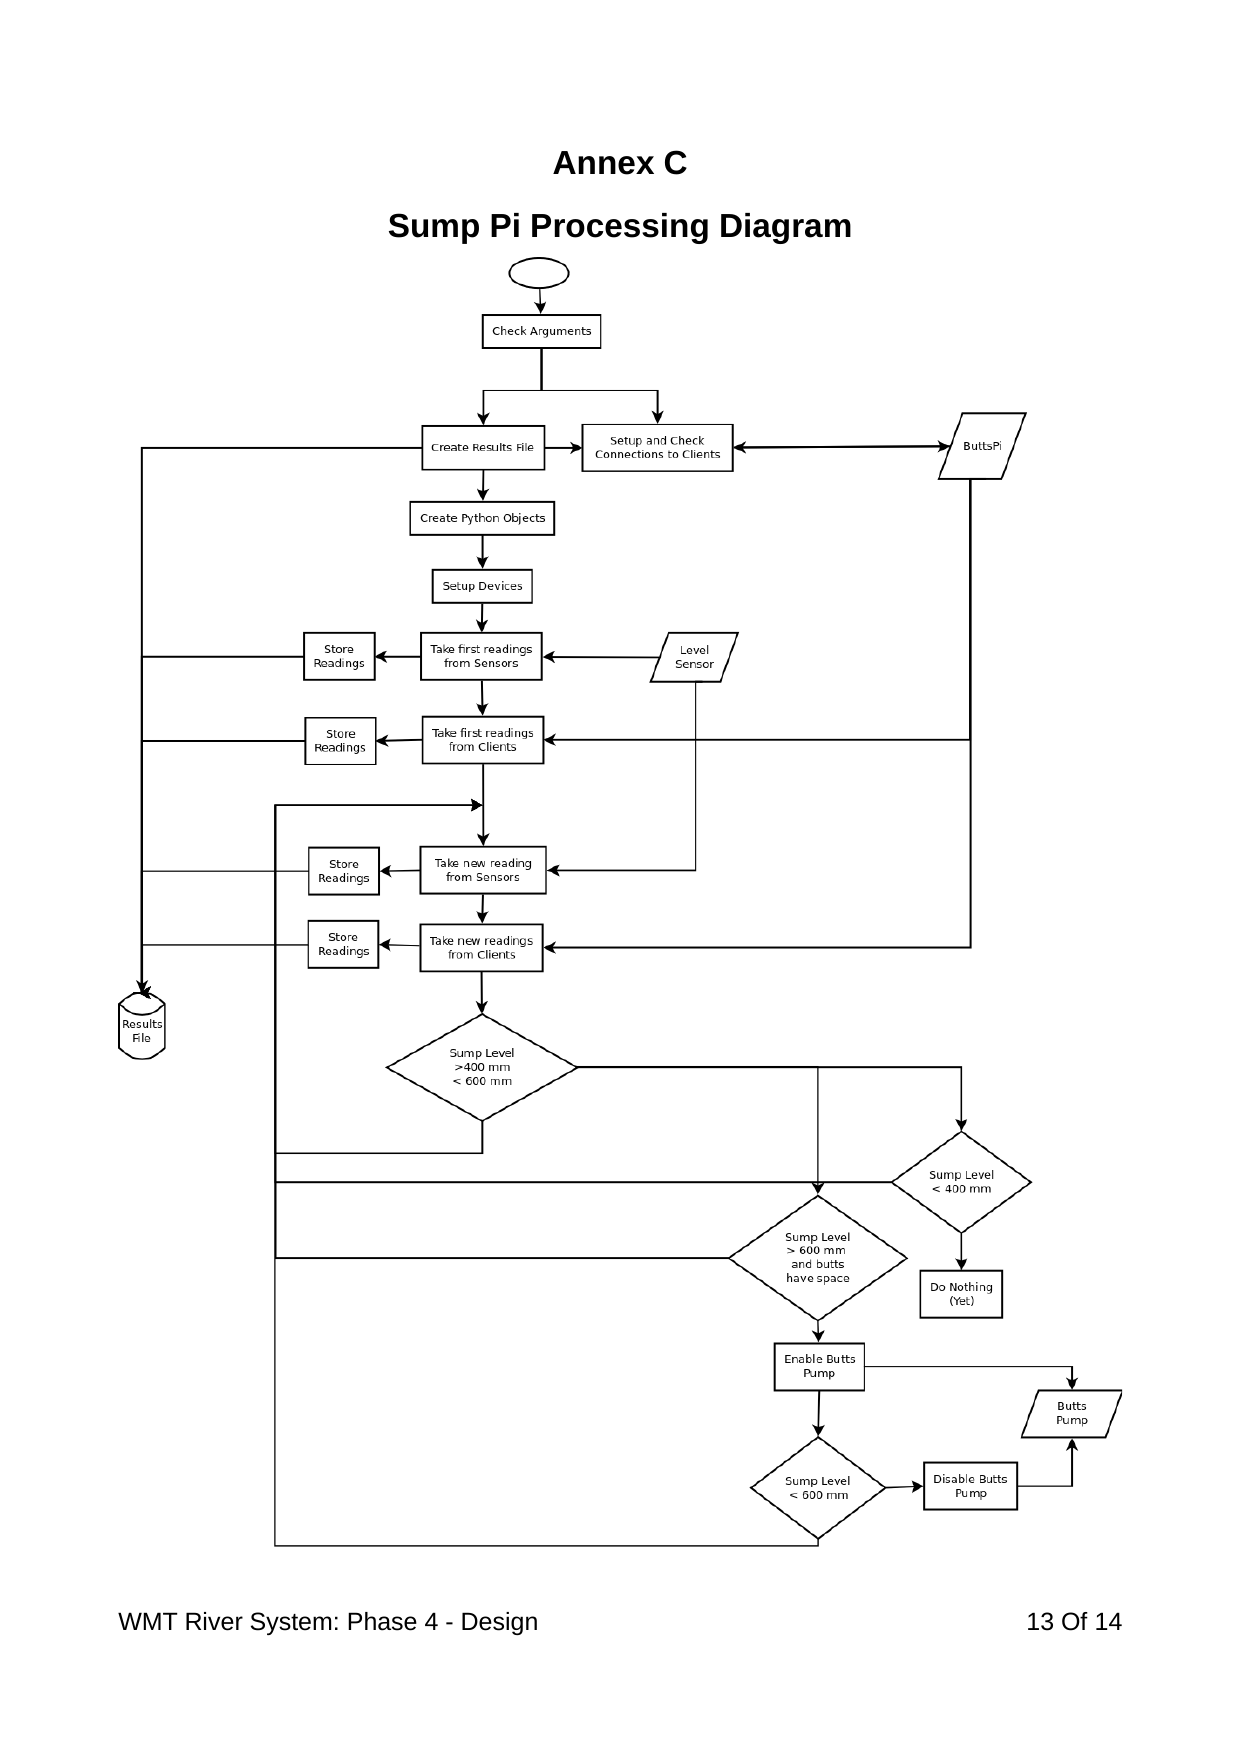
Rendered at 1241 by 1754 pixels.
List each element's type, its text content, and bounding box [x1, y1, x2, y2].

subtitle Sump Pi Processing Diagram [118, 207, 1122, 245]
picture [118, 257, 1123, 1547]
subtitle Annex C [118, 143, 1122, 182]
